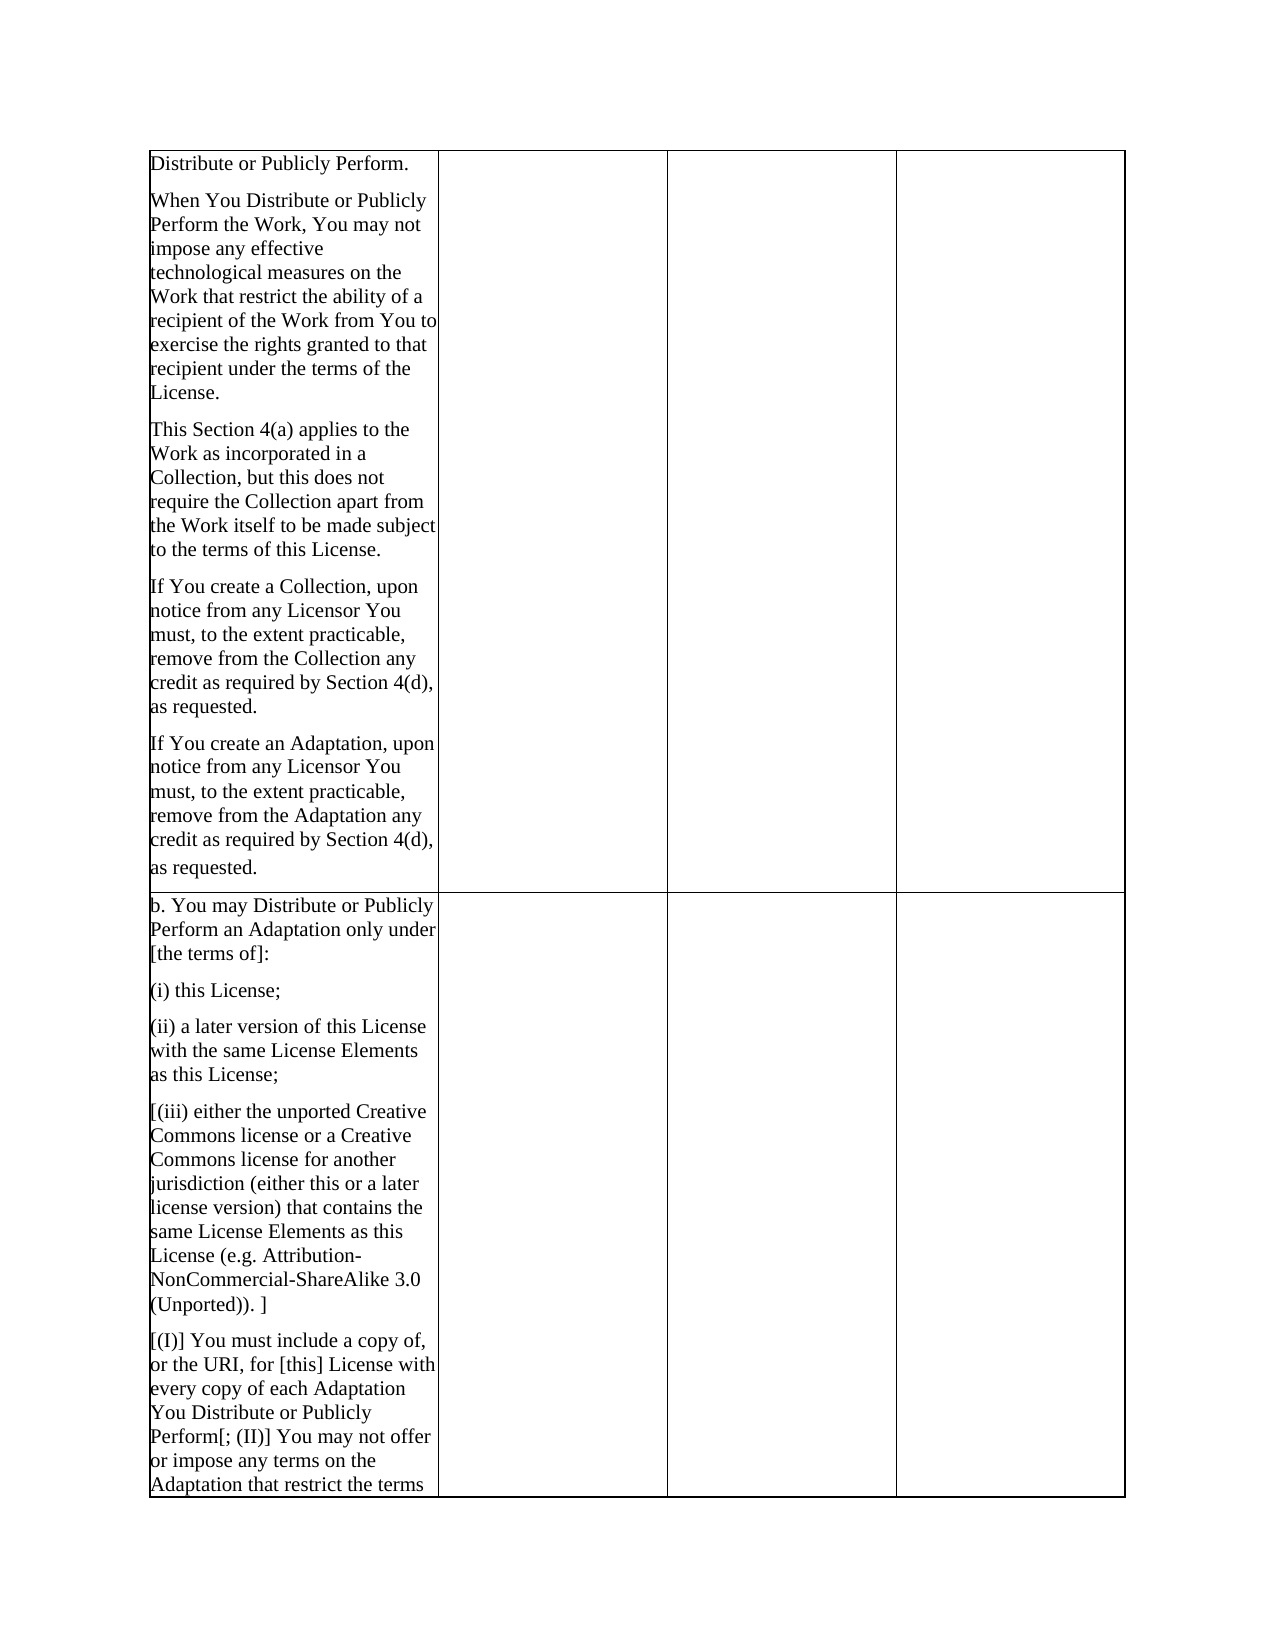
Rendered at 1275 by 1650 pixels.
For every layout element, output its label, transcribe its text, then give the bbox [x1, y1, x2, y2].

table_cell [668, 893, 896, 1496]
table_cell [897, 151, 1124, 892]
table_cell [897, 893, 1124, 1496]
table_cell b. You may Distribute or Publicly Perform an Adaptation only under [the terms of]: (i) this License; (ii) a later version of this License with the same License Elements as this License; [(iii) either the unported Creative Commons license or a Creative Commons license for another jurisdiction (either this or a later license version) that contains the same License Elements as this License (e.g. Attribution-NonCommercial-ShareAlike 3.0 (Unported)). ] [(I)] You must include a copy of, or the URI, for [this] License with every copy of each Adaptation You Distribute or Publicly Perform[; (II)] You may not offer or impose any terms on the Adaptation that restrict the terms [151, 893, 438, 1496]
table_cell [439, 151, 667, 892]
table_cell Distribute or Publicly Perform. When You Distribute or Publicly Perform the Work, You may not impose any effective technological measures on the Work that restrict the ability of a recipient of the Work from You to exercise the rights granted to that recipient under the terms of the License. This Section 4(a) applies to the Work as incorporated in a Collection, but this does not require the Collection apart from the Work itself to be made subject to the terms of this License. If You create a Collection, upon notice from any Licensor You must, to the extent practicable, remove from the Collection any credit as required by Section 4(d), as requested. If You create an Adaptation, upon notice from any Licensor You must, to the extent practicable, remove from the Adaptation any credit as required by Section 4(d), as requested. [151, 151, 438, 892]
table_cell [439, 893, 667, 1496]
table_cell [668, 151, 896, 892]
